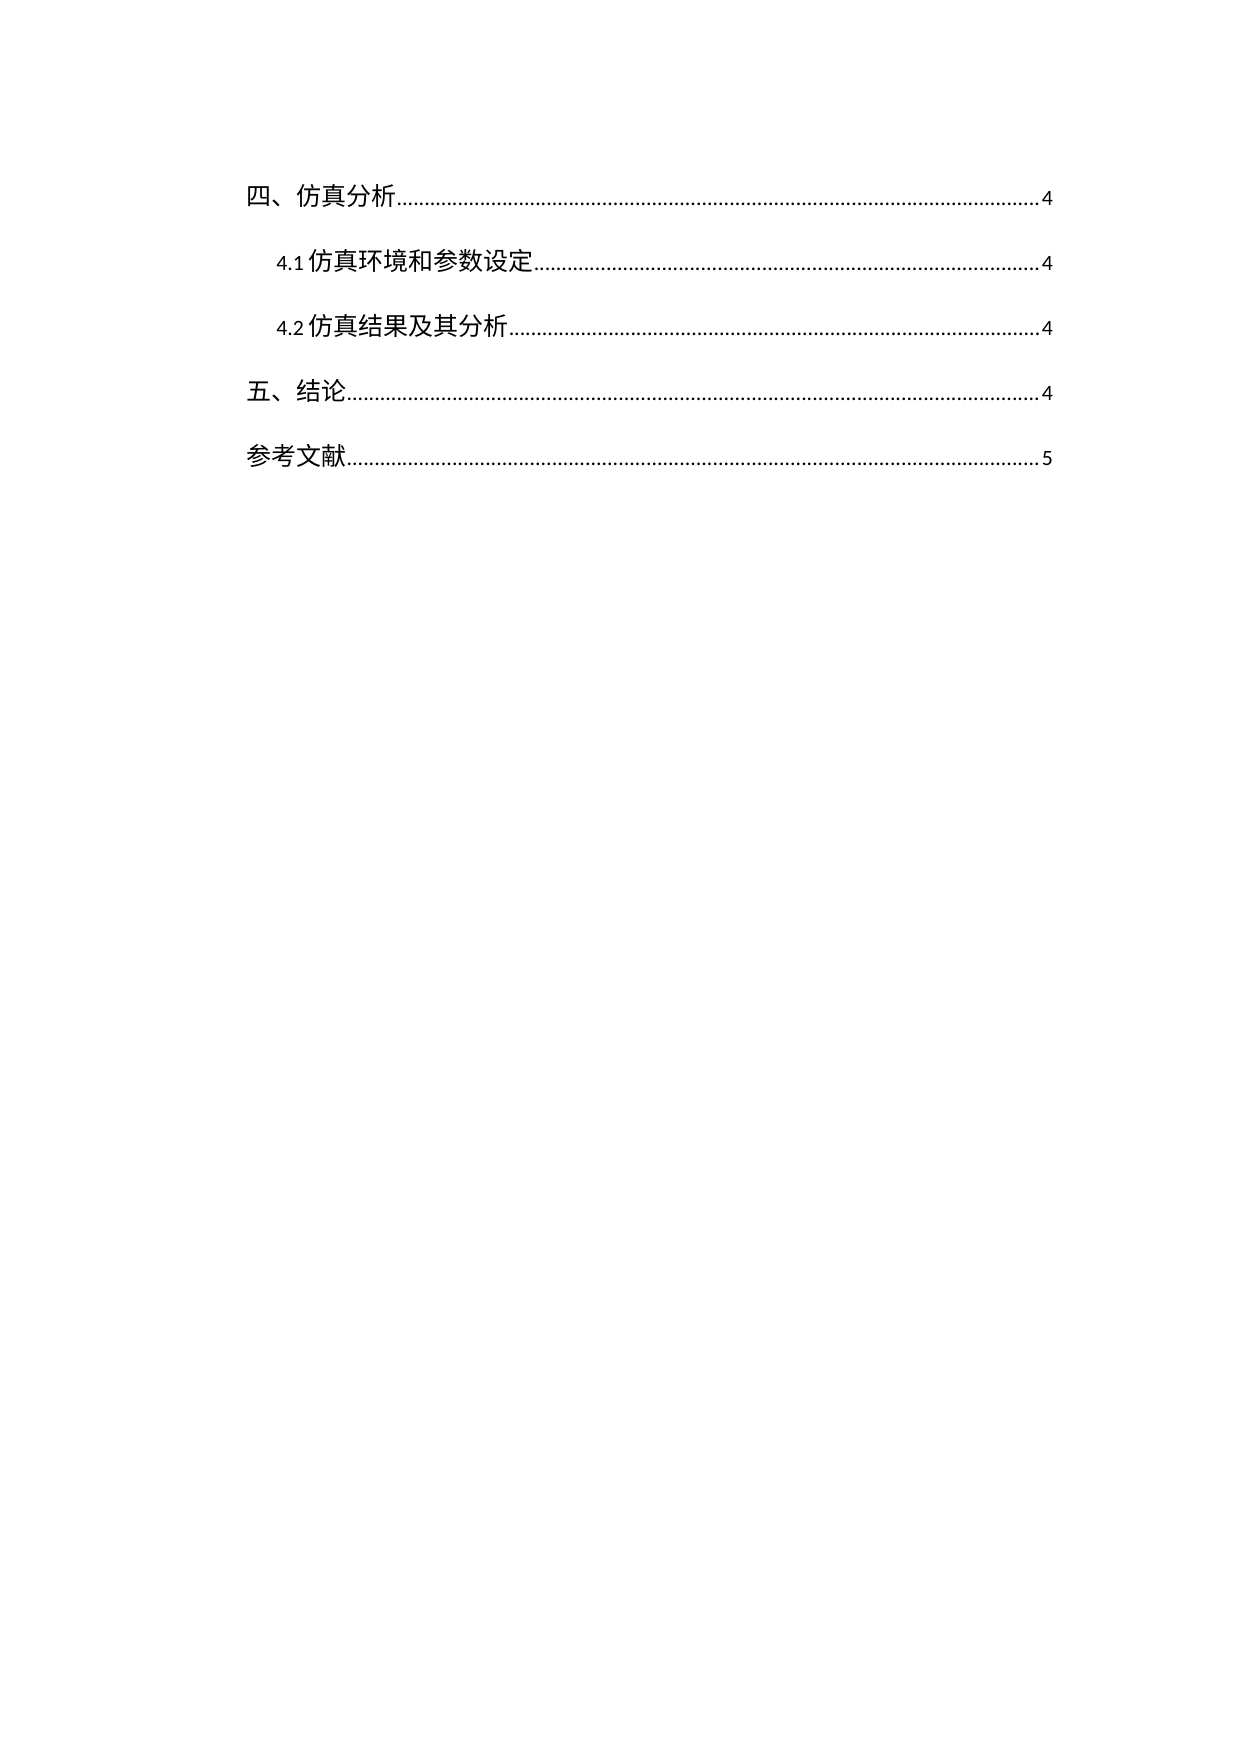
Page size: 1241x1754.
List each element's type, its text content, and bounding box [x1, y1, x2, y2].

text 五、结论 4 [247, 357, 1053, 422]
text 参考文献 5 [247, 422, 1053, 487]
text 4.2 仿真结果及其分析 4 [276, 292, 1053, 357]
text 4.1 仿真环境和参数设定 4 [276, 227, 1053, 292]
text 四、仿真分析 4 [247, 162, 1053, 227]
